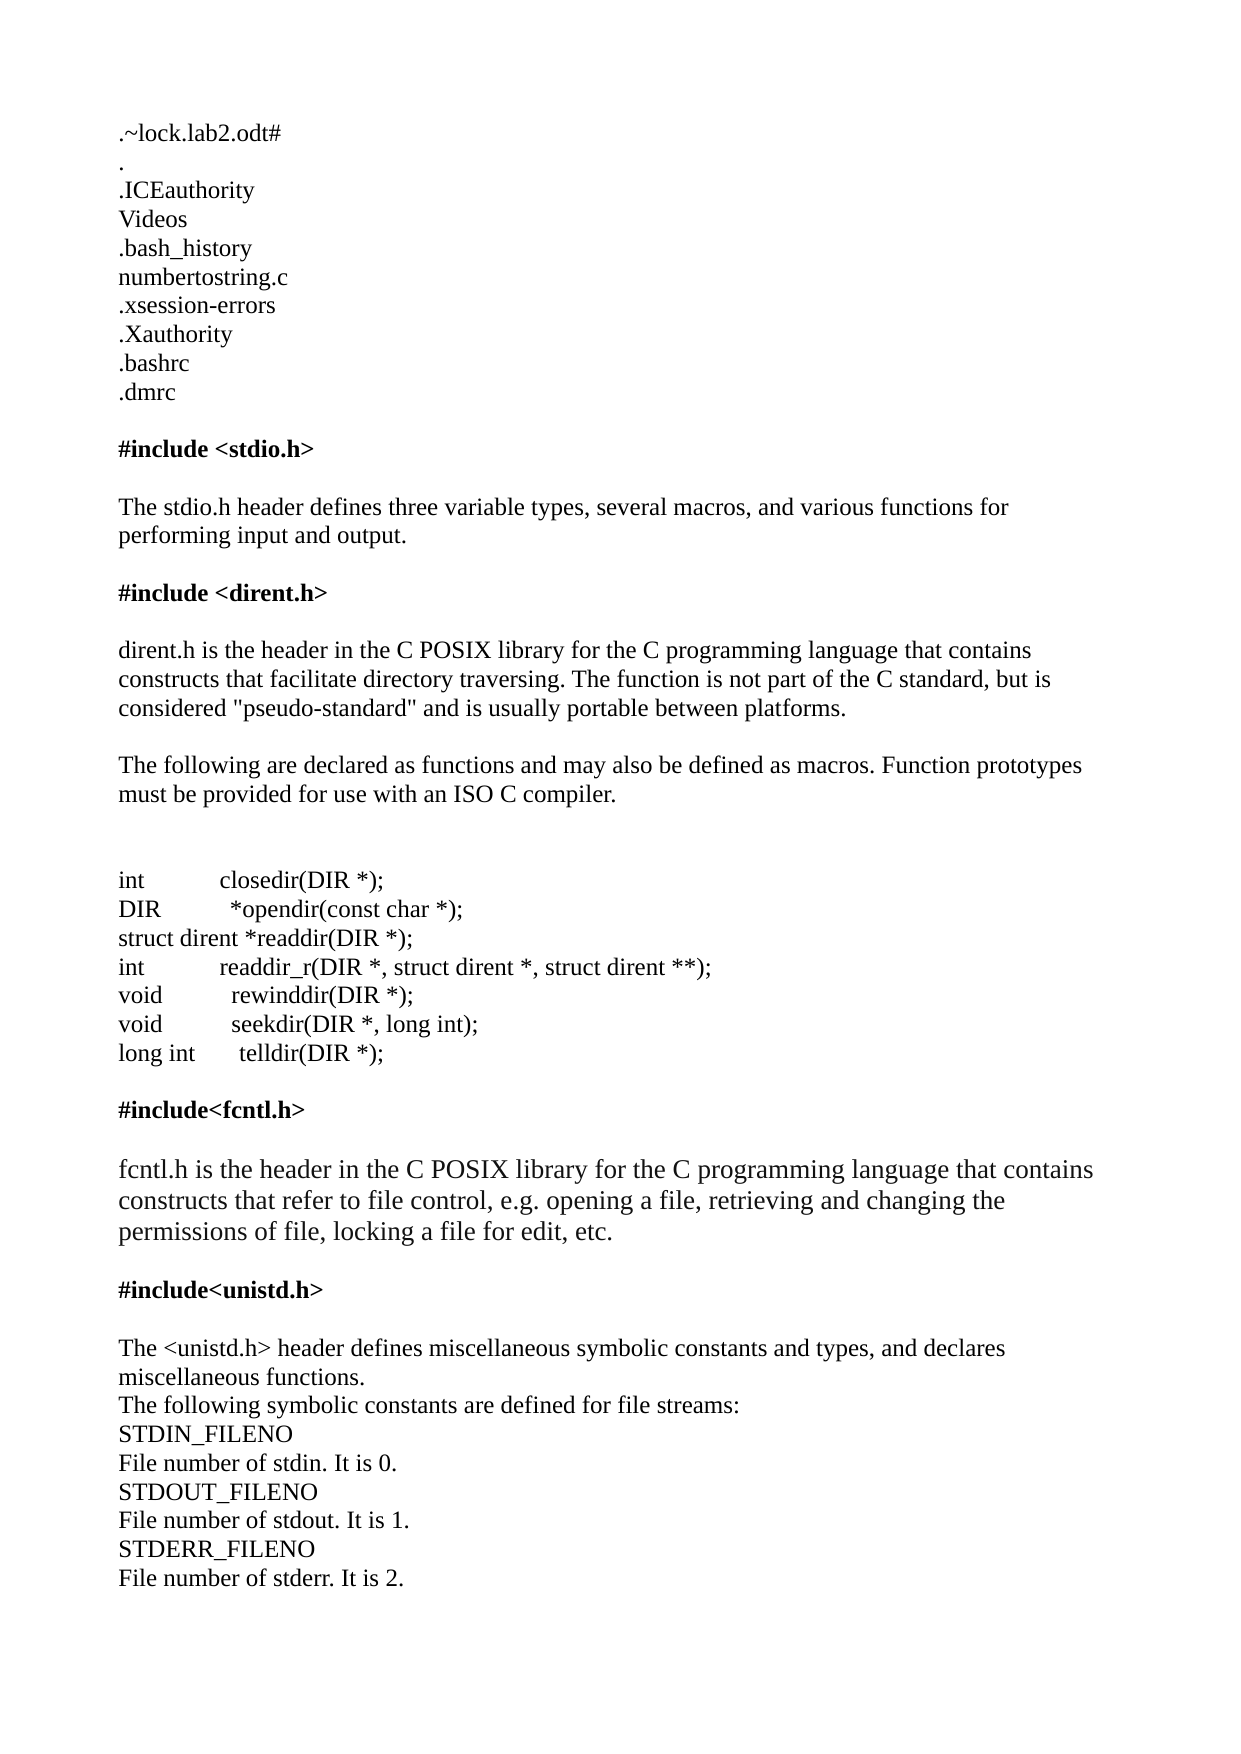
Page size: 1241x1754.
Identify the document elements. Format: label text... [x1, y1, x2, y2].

text dirent.h is the header in the C POSIX library for the C programming language that contains constructs that facilitate directory traversing. The function is not part of the C standard, but is considered "pseudo-standard" and is usually portable between platforms. [118, 636, 1122, 722]
text . [118, 147, 1122, 176]
text void seekdir(DIR *, long int); [118, 1009, 1122, 1038]
text .Xauthority [118, 319, 1122, 348]
text fcntl.h is the header in the C POSIX library for the C programming language that contains constructs that refer to file control, e.g. opening a file, retrieving and changing the permissions of file, locking a file for edit, etc. [118, 1153, 1122, 1247]
text Videos [118, 204, 1122, 233]
text struct dirent *readdir(DIR *); [118, 923, 1122, 952]
text .bashrc [118, 348, 1122, 377]
text The following symbolic constants are defined for file streams: [118, 1390, 1122, 1419]
text .dmrc [118, 377, 1122, 406]
text The <unistd.h> header defines miscellaneous symbolic constants and types, and declares miscellaneous functions. [118, 1333, 1122, 1390]
text .xsession-errors [118, 291, 1122, 319]
text void rewinddir(DIR *); [118, 981, 1122, 1009]
text File number of stderr. It is 2. [118, 1563, 1122, 1592]
text #include<unistd.h> [118, 1275, 1122, 1304]
text .bash_history [118, 233, 1122, 262]
text The stdio.h header defines three variable types, several macros, and various functions for performing input and output. [118, 492, 1122, 549]
text STDERR_FILENO [118, 1534, 1122, 1563]
text int closedir(DIR *); [118, 866, 1122, 894]
text STDIN_FILENO [118, 1419, 1122, 1448]
text .~lock.lab2.odt# [118, 118, 1122, 147]
text The following are declared as functions and may also be defined as macros. Function prototypes must be provided for use with an ISO C compiler. [118, 751, 1122, 808]
text .ICEauthority [118, 176, 1122, 204]
text File number of stdout. It is 1. [118, 1505, 1122, 1534]
text #include<fcntl.h> [118, 1096, 1122, 1124]
text numbertostring.c [118, 262, 1122, 291]
text File number of stdin. It is 0. [118, 1448, 1122, 1477]
text #include <stdio.h> [118, 434, 1122, 463]
text #include <dirent.h> [118, 578, 1122, 607]
text STDOUT_FILENO [118, 1477, 1122, 1505]
text DIR *opendir(const char *); [118, 894, 1122, 923]
text long int telldir(DIR *); [118, 1038, 1122, 1067]
text int readdir_r(DIR *, struct dirent *, struct dirent **); [118, 952, 1122, 981]
